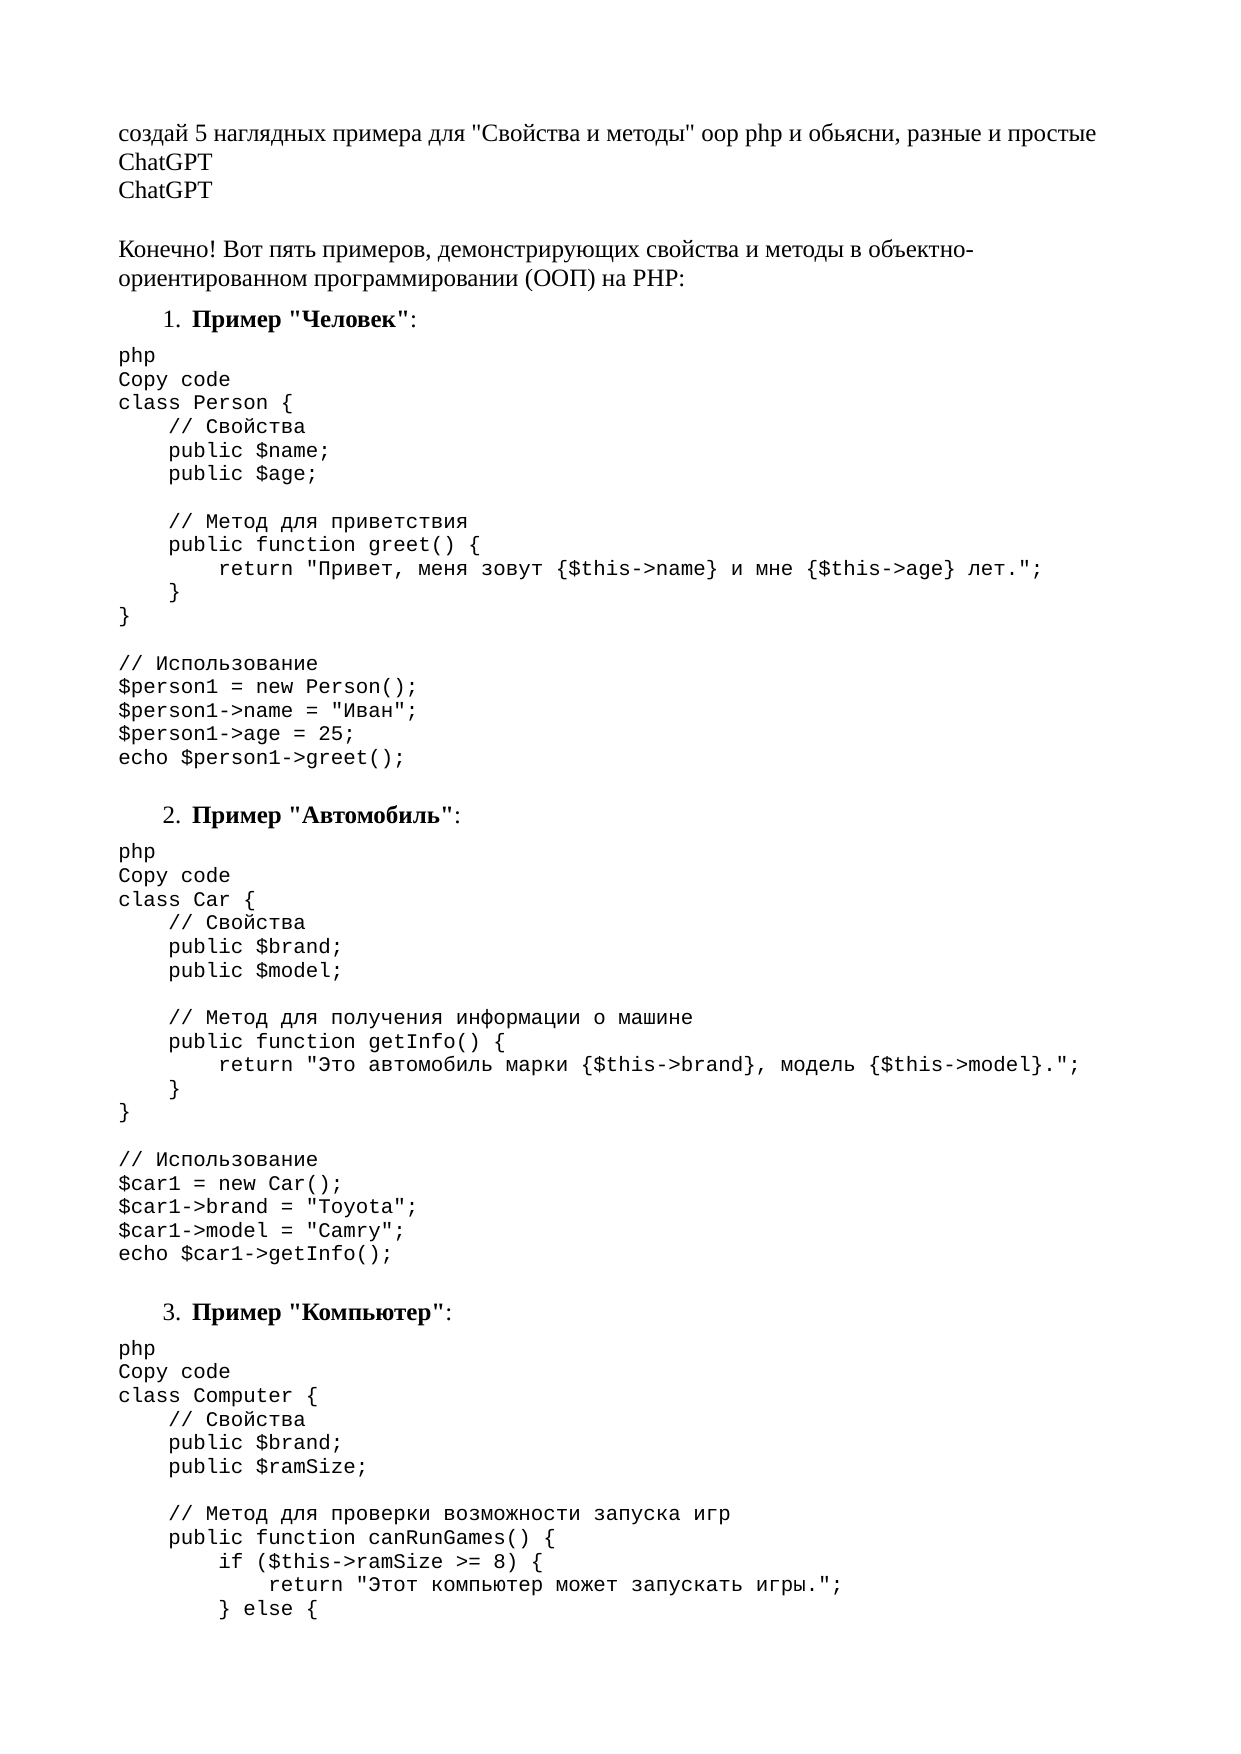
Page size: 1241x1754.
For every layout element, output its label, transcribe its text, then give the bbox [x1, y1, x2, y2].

text return "Этот компьютер может запускать игры."; [118, 1574, 1122, 1598]
list Пример "Компьютер": [162, 1297, 1122, 1325]
text $person1->name = "Иван"; [118, 700, 1122, 723]
list Пример "Человек": [162, 304, 1122, 333]
text // Свойства [118, 1409, 1122, 1432]
text } [118, 1102, 1122, 1125]
text // Использование [118, 1149, 1122, 1172]
text echo $car1->getInfo(); [118, 1243, 1122, 1267]
text создай 5 наглядных примера для "Свойства и методы" oop php и обьясни, разные и простые [118, 118, 1122, 147]
text // Метод для получения информации о машине [118, 1007, 1122, 1031]
text class Person { [118, 392, 1122, 416]
text if ($this->ramSize >= 8) { [118, 1551, 1122, 1574]
text $person1 = new Person(); [118, 676, 1122, 700]
text public $name; [118, 440, 1122, 463]
text $car1->model = "Camry"; [118, 1220, 1122, 1243]
text } [118, 605, 1122, 629]
text public $age; [118, 463, 1122, 487]
text // Использование [118, 652, 1122, 676]
text Copy code [118, 865, 1122, 889]
text } [118, 582, 1122, 605]
text php [118, 841, 1122, 865]
text ChatGPT [118, 176, 1122, 204]
text public function greet() { [118, 534, 1122, 558]
text public $brand; [118, 1432, 1122, 1456]
text $person1->age = 25; [118, 723, 1122, 747]
text Copy code [118, 1361, 1122, 1385]
text } [118, 1078, 1122, 1102]
text public $brand; [118, 936, 1122, 960]
text public $ramSize; [118, 1456, 1122, 1480]
text public $model; [118, 960, 1122, 983]
text public function getInfo() { [118, 1031, 1122, 1054]
text // Свойства [118, 416, 1122, 440]
text $car1 = new Car(); [118, 1172, 1122, 1196]
text ChatGPT [118, 147, 1122, 176]
text // Свойства [118, 912, 1122, 936]
text class Computer { [118, 1385, 1122, 1409]
text } else { [118, 1598, 1122, 1622]
list Пример "Автомобиль": [162, 800, 1122, 829]
text php [118, 345, 1122, 369]
text // Метод для приветствия [118, 511, 1122, 534]
text // Метод для проверки возможности запуска игр [118, 1503, 1122, 1527]
text Copy code [118, 369, 1122, 392]
text echo $person1->greet(); [118, 747, 1122, 771]
text public function canRunGames() { [118, 1527, 1122, 1551]
text return "Привет, меня зовут {$this->name} и мне {$this->age} лет."; [118, 558, 1122, 582]
text $car1->brand = "Toyota"; [118, 1196, 1122, 1220]
text Конечно! Вот пять примеров, демонстрирующих свойства и методы в объектно-ориентированном программировании (ООП) на PHP: [118, 234, 1122, 291]
text class Car { [118, 889, 1122, 912]
text php [118, 1338, 1122, 1361]
text return "Это автомобиль марки {$this->brand}, модель {$this->model}."; [118, 1054, 1122, 1078]
